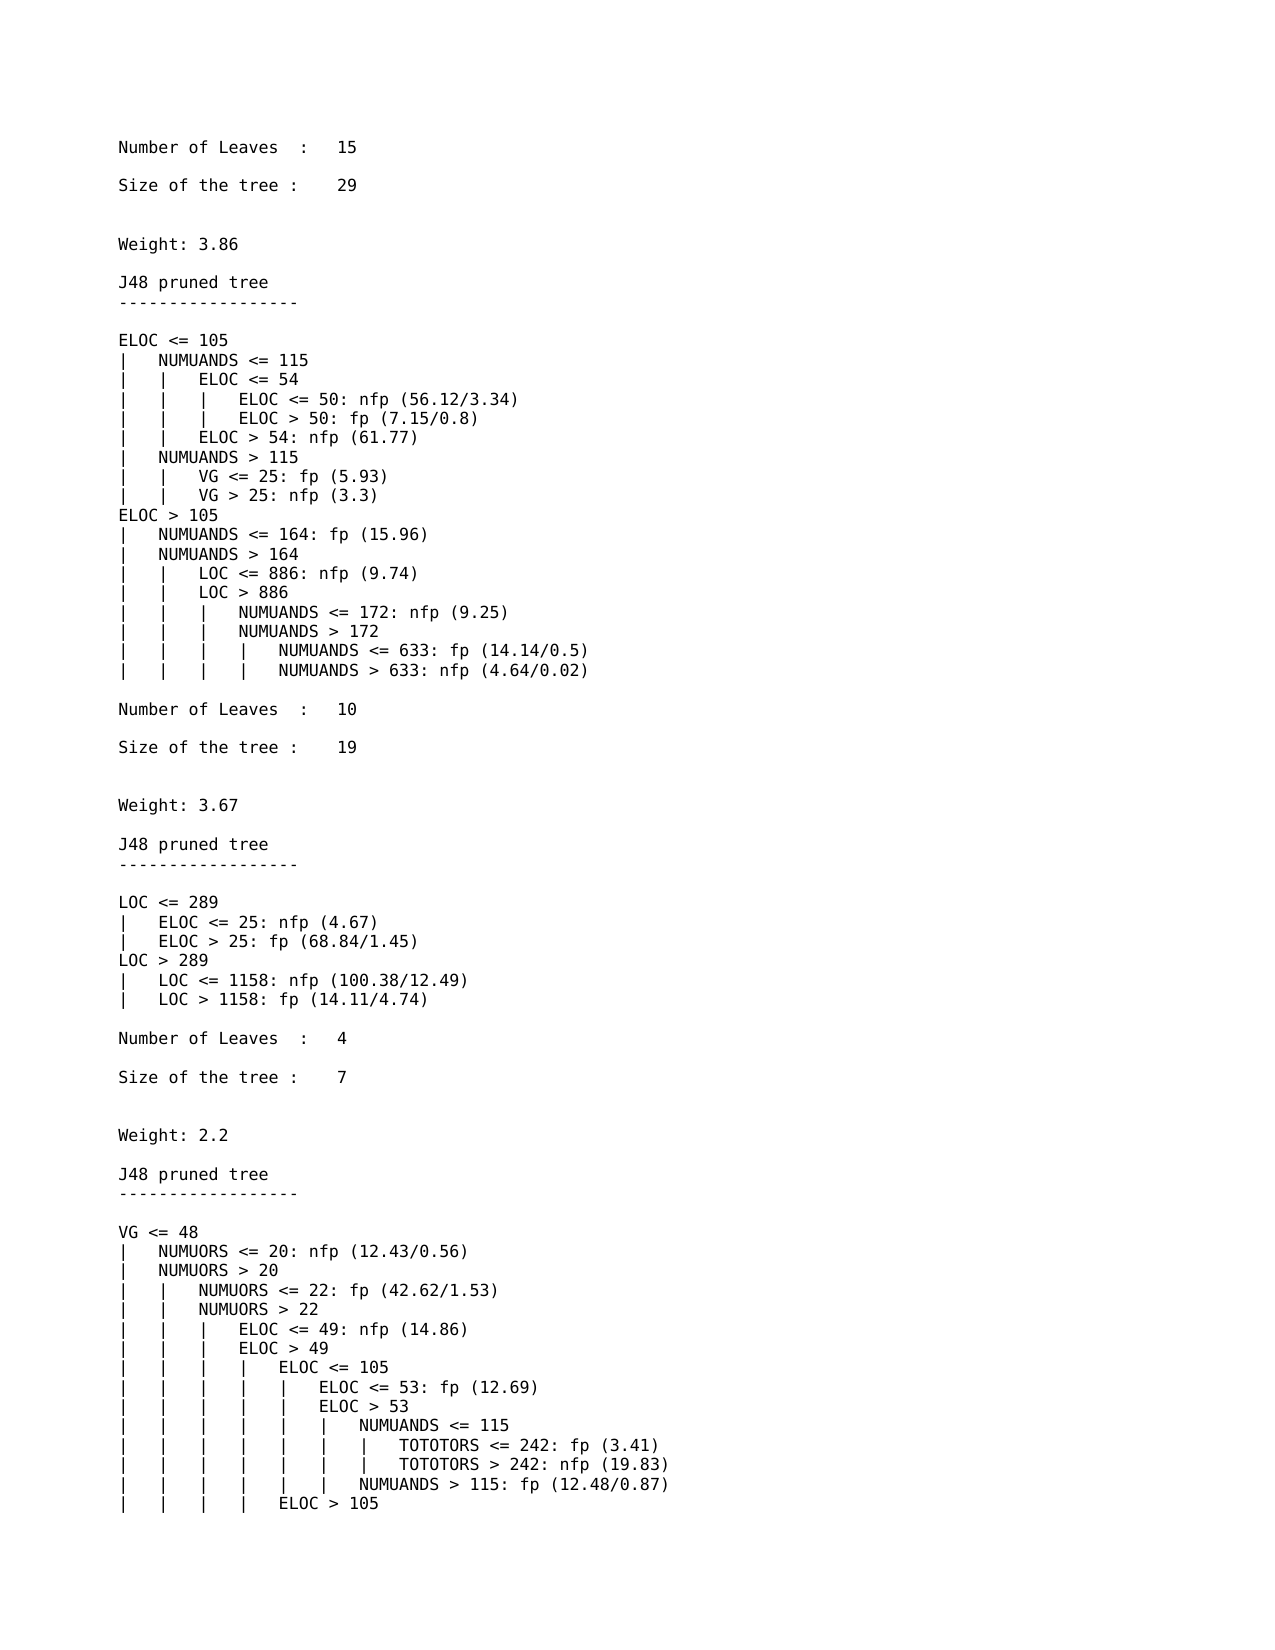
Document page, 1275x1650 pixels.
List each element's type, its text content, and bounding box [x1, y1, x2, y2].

text | | LOC > 886 [118, 583, 1157, 602]
text Weight: 3.86 [118, 234, 1157, 254]
text ------------------ [118, 292, 1157, 312]
text Size of the tree : 7 [118, 1067, 1157, 1087]
text Size of the tree : 19 [118, 738, 1157, 757]
text | | | ELOC > 50: fp (7.15/0.8) [118, 409, 1157, 428]
text | | | | | | NUMUANDS <= 115 [118, 1416, 1157, 1436]
text Weight: 2.2 [118, 1126, 1157, 1145]
text VG <= 48 [118, 1222, 1157, 1242]
text LOC <= 289 [118, 893, 1157, 912]
text | NUMUANDS > 115 [118, 447, 1157, 467]
text | | | | | ELOC > 53 [118, 1397, 1157, 1416]
text | | | | ELOC <= 105 [118, 1358, 1157, 1377]
text | LOC > 1158: fp (14.11/4.74) [118, 990, 1157, 1009]
text | | | | | | | TOTOTORS > 242: nfp (19.83) [118, 1455, 1157, 1474]
text J48 pruned tree [118, 835, 1157, 854]
text LOC > 289 [118, 951, 1157, 971]
text | | ELOC > 54: nfp (61.77) [118, 428, 1157, 447]
text | NUMUORS > 20 [118, 1261, 1157, 1281]
text | | | | NUMUANDS > 633: nfp (4.64/0.02) [118, 661, 1157, 680]
text | | | | | ELOC <= 53: fp (12.69) [118, 1377, 1157, 1397]
text | | | NUMUANDS > 172 [118, 622, 1157, 641]
text | | | | NUMUANDS <= 633: fp (14.14/0.5) [118, 641, 1157, 661]
text | NUMUANDS > 164 [118, 544, 1157, 564]
text Number of Leaves : 10 [118, 699, 1157, 719]
text ------------------ [118, 1184, 1157, 1203]
text | | | | | | | TOTOTORS <= 242: fp (3.41) [118, 1436, 1157, 1455]
text | NUMUANDS <= 115 [118, 351, 1157, 370]
text Number of Leaves : 4 [118, 1029, 1157, 1048]
text | NUMUANDS <= 164: fp (15.96) [118, 525, 1157, 544]
text | LOC <= 1158: nfp (100.38/12.49) [118, 971, 1157, 990]
text | | NUMUORS <= 22: fp (42.62/1.53) [118, 1281, 1157, 1300]
text | NUMUORS <= 20: nfp (12.43/0.56) [118, 1242, 1157, 1261]
text | | NUMUORS > 22 [118, 1300, 1157, 1319]
text Weight: 3.67 [118, 796, 1157, 816]
text | | LOC <= 886: nfp (9.74) [118, 564, 1157, 583]
text ELOC <= 105 [118, 331, 1157, 351]
text J48 pruned tree [118, 273, 1157, 292]
text Size of the tree : 29 [118, 176, 1157, 196]
text | | VG > 25: nfp (3.3) [118, 486, 1157, 506]
text | | ELOC <= 54 [118, 370, 1157, 389]
text | | VG <= 25: fp (5.93) [118, 467, 1157, 486]
text | | | ELOC <= 50: nfp (56.12/3.34) [118, 389, 1157, 409]
text | | | NUMUANDS <= 172: nfp (9.25) [118, 602, 1157, 622]
text | ELOC <= 25: nfp (4.67) [118, 912, 1157, 932]
text | ELOC > 25: fp (68.84/1.45) [118, 932, 1157, 951]
text ------------------ [118, 854, 1157, 874]
text | | | ELOC <= 49: nfp (14.86) [118, 1319, 1157, 1339]
text ELOC > 105 [118, 506, 1157, 525]
text | | | ELOC > 49 [118, 1339, 1157, 1358]
text J48 pruned tree [118, 1164, 1157, 1184]
text Number of Leaves : 15 [118, 137, 1157, 157]
text | | | | | | NUMUANDS > 115: fp (12.48/0.87) [118, 1474, 1157, 1494]
text | | | | ELOC > 105 [118, 1494, 1157, 1513]
